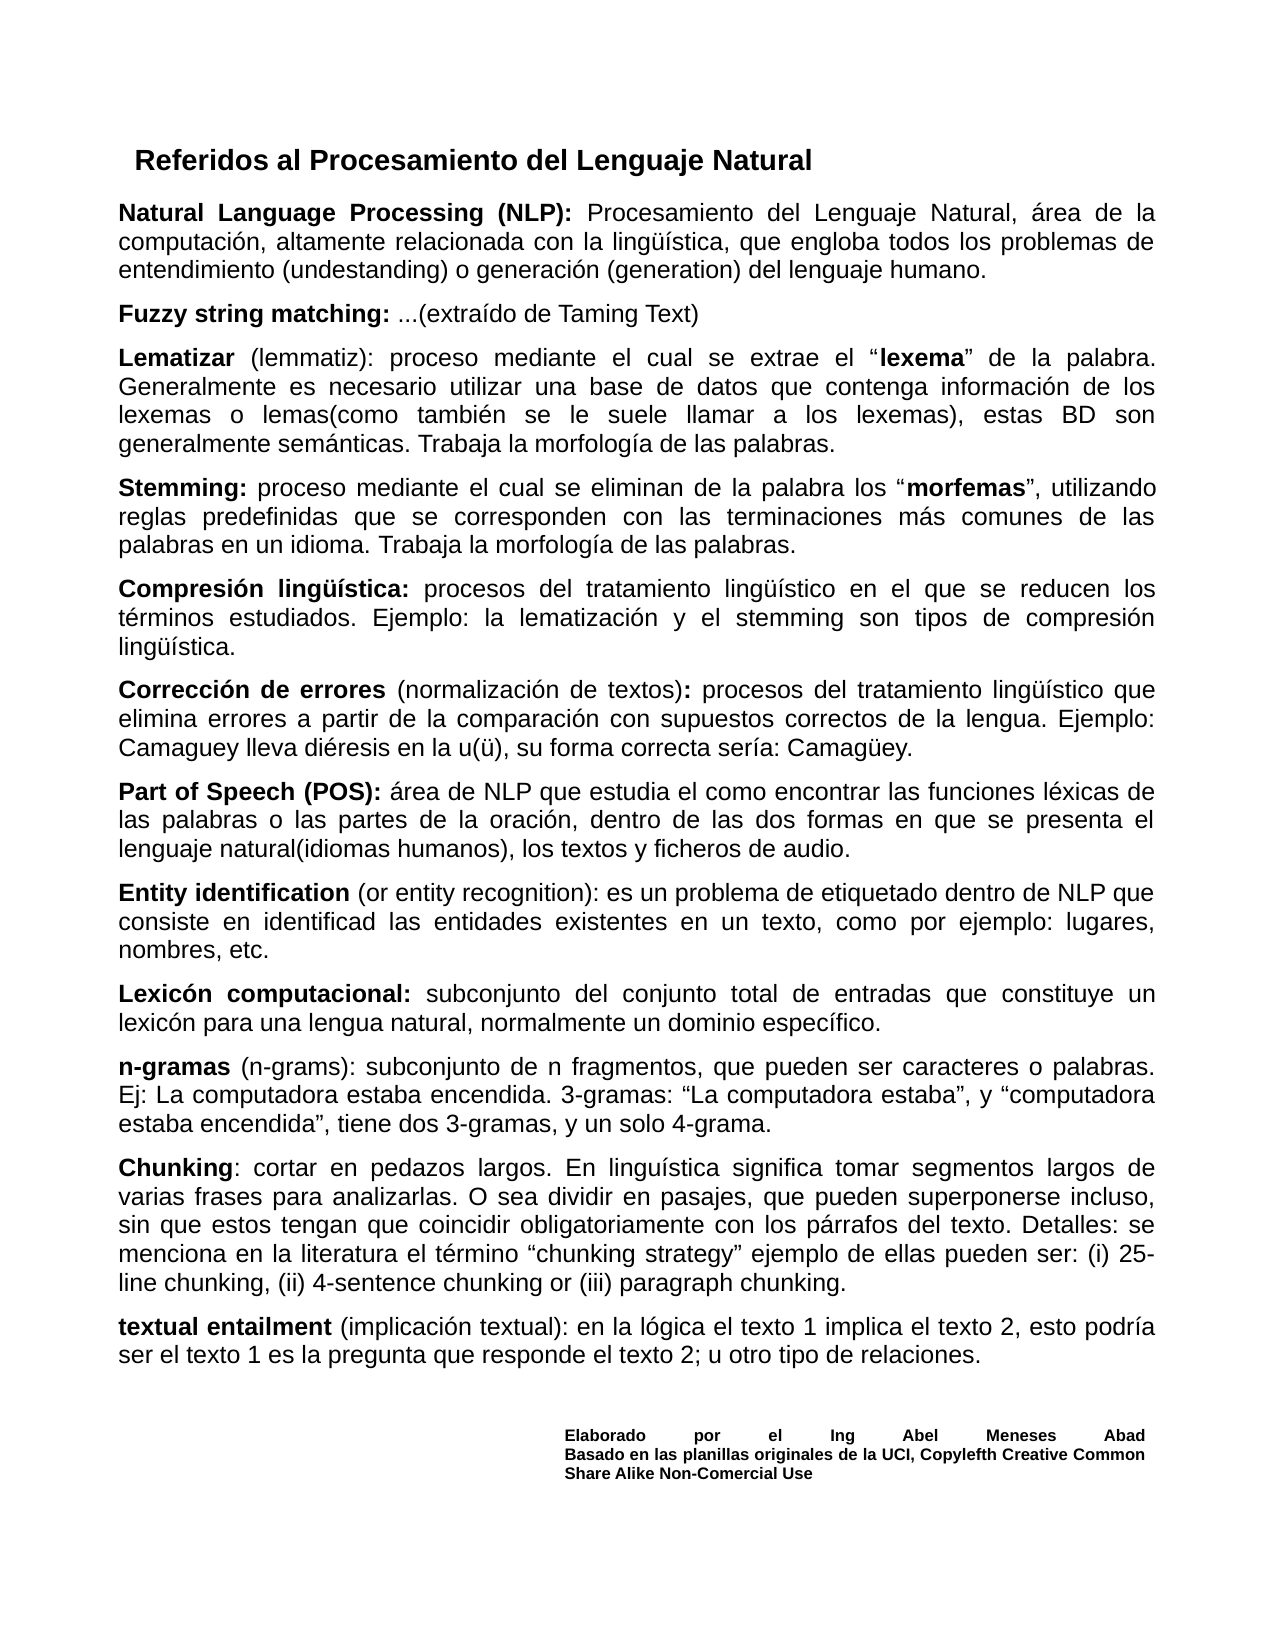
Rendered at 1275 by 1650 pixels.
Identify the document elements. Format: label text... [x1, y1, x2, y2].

text Lematizar (lemmatiz): proceso mediante el cual se extrae el “lexema” de la palabra. Generalmente es necesario utilizar una base de datos que contenga información de los lexemas o lemas(como también se le suele llamar a los lexemas), estas BD son generalmente semánticas. Trabaja la morfología de las palabras. [118, 343, 1157, 458]
text Entity identification (or entity recognition): es un problema de etiquetado dentro de NLP que consiste en identificad las entidades existentes en un texto, como por ejemplo: lugares, nombres, etc. [118, 878, 1157, 964]
text n-gramas (n-grams): subconjunto de n fragmentos, que pueden ser caracteres o palabras. Ej: La computadora estaba encendida. 3-gramas: “La computadora estaba”, y “computadora estaba encendida”, tiene dos 3-gramas, y un solo 4-grama. [118, 1052, 1157, 1138]
text Compresión lingüística: procesos del tratamiento lingüístico en el que se reducen los términos estudiados. Ejemplo: la lematización y el stemming son tipos de compresión lingüística. [118, 574, 1157, 660]
text Stemming: proceso mediante el cual se eliminan de la palabra los “morfemas”, utilizando reglas predefinidas que se corresponden con las terminaciones más comunes de las palabras en un idioma. Trabaja la morfología de las palabras. [118, 473, 1157, 559]
text Part of Speech (POS): área de NLP que estudia el como encontrar las funciones léxicas de las palabras o las partes de la oración, dentro de las dos formas en que se presenta el lenguaje natural(idiomas humanos), los textos y ficheros de audio. [118, 777, 1157, 863]
text Lexicón computacional: subconjunto del conjunto total de entradas que constituye un lexicón para una lengua natural, normalmente un dominio específico. [118, 979, 1157, 1037]
subtitle Referidos al Procesamiento del Lenguaje Natural [118, 143, 1157, 177]
text Corrección de errores (normalización de textos): procesos del tratamiento lingüístico que elimina errores a partir de la comparación con supuestos correctos de la lengua. Ejemplo: Camaguey lleva diéresis en la u(ü), su forma correcta sería: Camagüey. [118, 675, 1157, 762]
text textual entailment (implicación textual): en la lógica el texto 1 implica el texto 2, esto podría ser el texto 1 es la pregunta que responde el texto 2; u otro tipo de relaciones. [118, 1312, 1157, 1369]
text Natural Language Processing (NLP): Procesamiento del Lenguaje Natural, área de la computación, altamente relacionada con la lingüística, que engloba todos los problemas de entendimiento (undestanding) o generación (generation) del lenguaje humano. [118, 198, 1157, 284]
text Chunking: cortar en pedazos largos. En linguística significa tomar segmentos largos de varias frases para analizarlas. O sea dividir en pasajes, que pueden superponerse incluso, sin que estos tengan que coincidir obligatoriamente con los párrafos del texto. Detalles: se menciona en la literatura el término “chunking strategy” ejemplo de ellas pueden ser: (i) 25-line chunking, (ii) 4-sentence chunking or (iii) paragraph chunking. [118, 1153, 1157, 1297]
text Fuzzy string matching: ...(extraído de Taming Text) [118, 299, 1157, 328]
